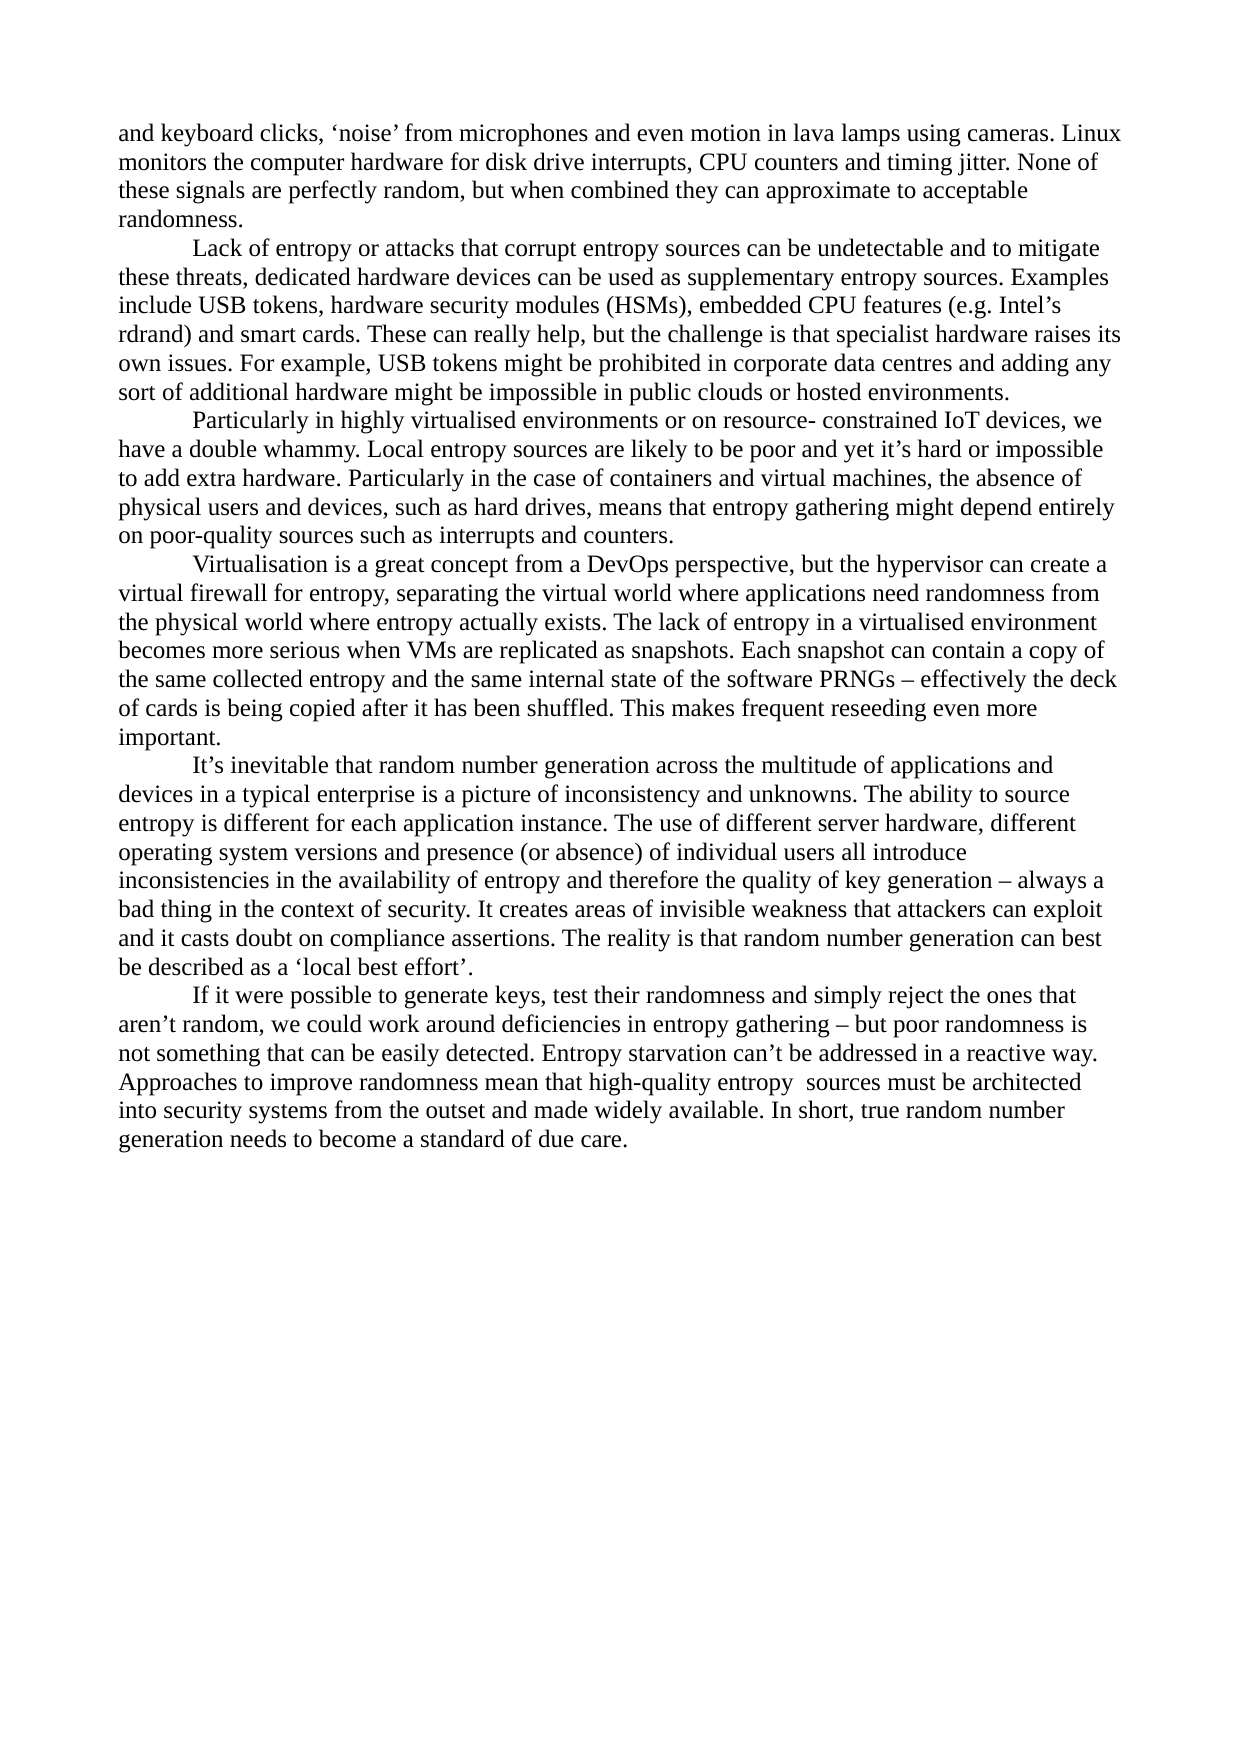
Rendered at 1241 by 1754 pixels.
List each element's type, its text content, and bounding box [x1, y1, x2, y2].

text Virtualisation is a great concept from a DevOps perspective, but the hypervisor can create a virtual firewall for entropy, separating the virtual world where applications need randomness from the physical world where entropy actually exists. The lack of entropy in a virtualised environment becomes more serious when VMs are replicated as snapshots. Each snapshot can contain a copy of the same collected entropy and the same internal state of the software PRNGs – effectively the deck of cards is being copied after it has been shuffled. This makes frequent reseeding even more important. [118, 549, 1122, 751]
text and keyboard clicks, ‘noise’ from microphones and even motion in lava lamps using cameras. Linux monitors the computer hardware for disk drive interrupts, CPU counters and timing jitter. None of these signals are perfectly random, but when combined they can approximate to acceptable randomness. [118, 118, 1122, 233]
text It’s inevitable that random number generation across the multitude of applications and devices in a typical enterprise is a picture of inconsistency and unknowns. The ability to source entropy is different for each application instance. The use of different server hardware, different operating system versions and presence (or absence) of individual users all introduce inconsistencies in the availability of entropy and therefore the quality of key generation – always a bad thing in the context of security. It creates areas of invisible weakness that attackers can exploit and it casts doubt on compliance assertions. The reality is that random number generation can best be described as a ‘local best effort’. [118, 751, 1122, 981]
text Lack of entropy or attacks that corrupt entropy sources can be undetectable and to mitigate these threats, dedicated hardware devices can be used as supplementary entropy sources. Examples include USB tokens, hardware security modules (HSMs), embedded CPU features (e.g. Intel’s rdrand) and smart cards. These can really help, but the challenge is that specialist hardware raises its own issues. For example, USB tokens might be prohibited in corporate data centres and adding any sort of additional hardware might be impossible in public clouds or hosted environments. Particularly in highly virtualised environments or on resource- constrained IoT devices, we have a double whammy. Local entropy sources are likely to be poor and yet it’s hard or impossible to add extra hardware. Particularly in the case of containers and virtual machines, the absence of physical users and devices, such as hard drives, means that entropy gathering might depend entirely on poor-quality sources such as interrupts and counters. [118, 233, 1122, 549]
text If it were possible to generate keys, test their randomness and simply reject the ones that aren’t random, we could work around deficiencies in entropy gathering – but poor randomness is not something that can be easily detected. Entropy starvation can’t be addressed in a reactive way. Approaches to improve randomness mean that high-quality entropy sources must be architected into security systems from the outset and made widely available. In short, true random number generation needs to become a standard of due care. [118, 981, 1122, 1153]
